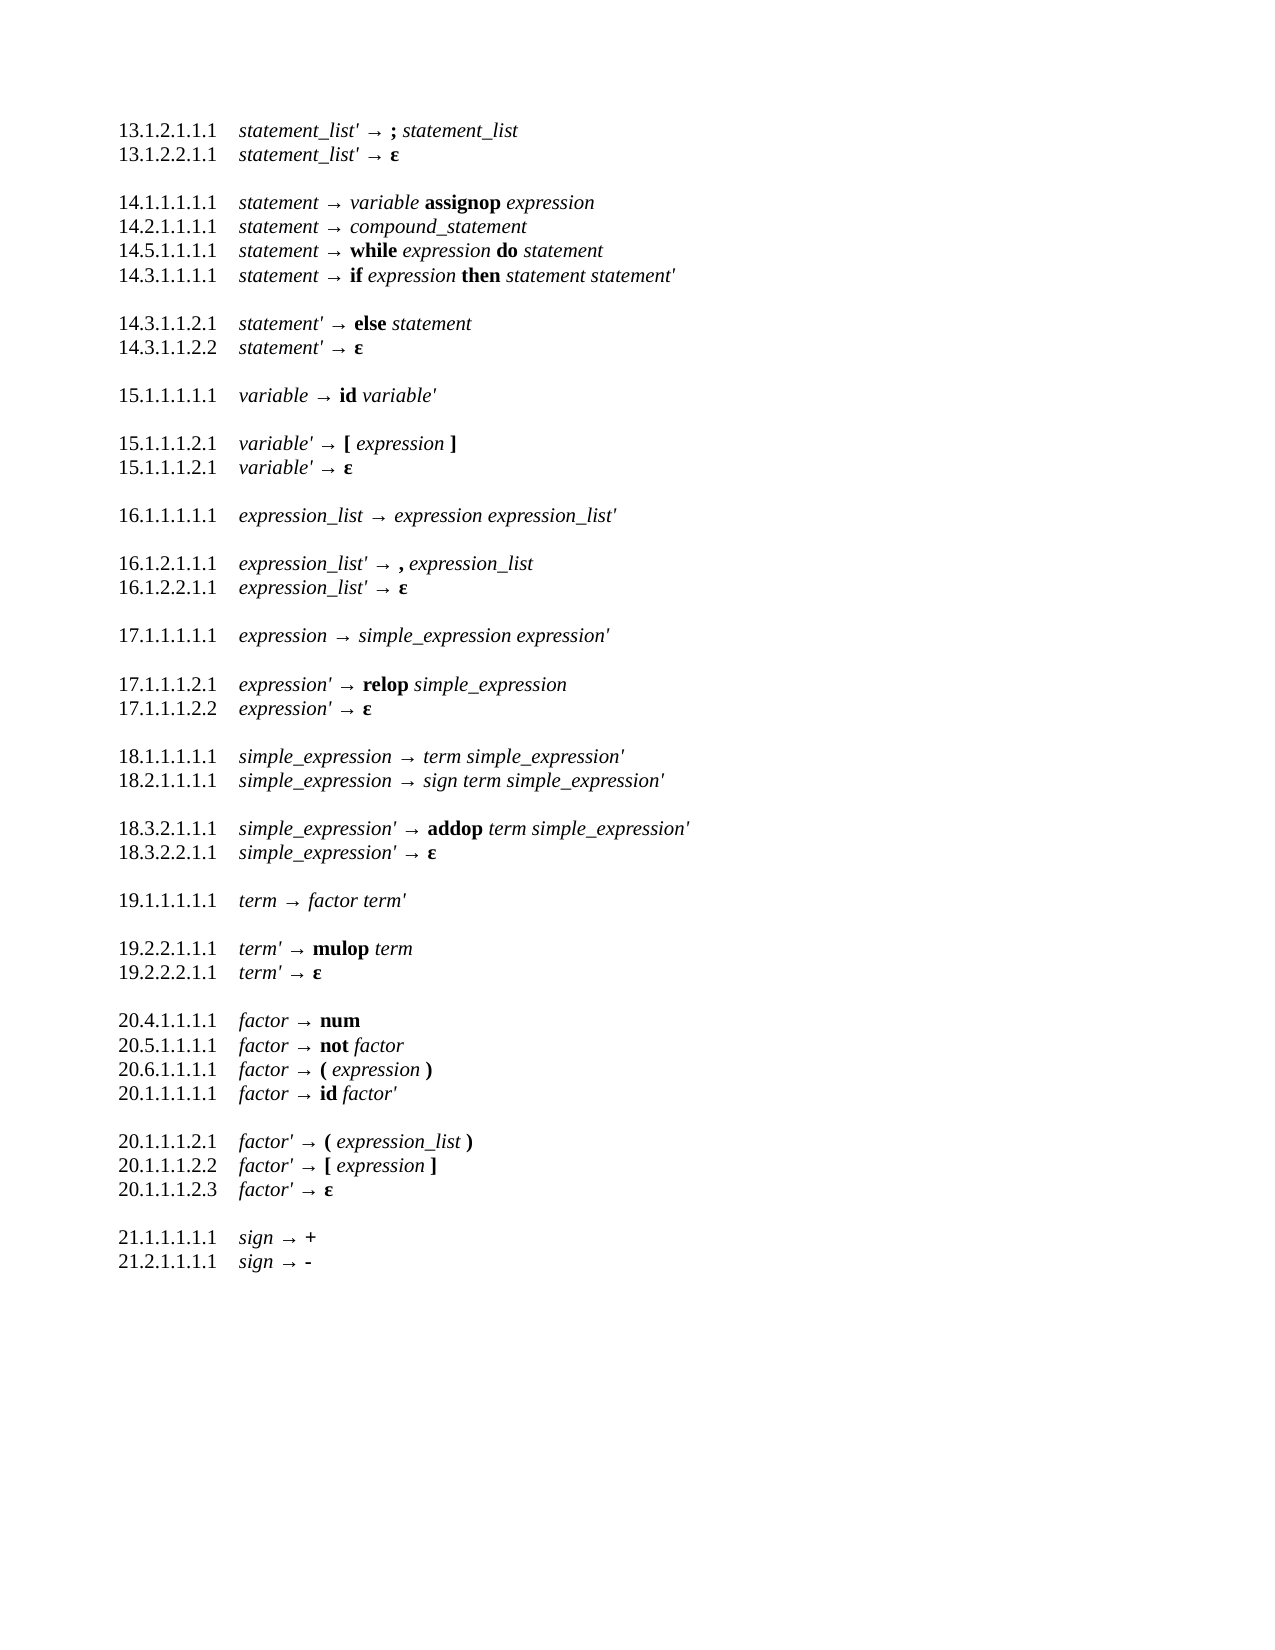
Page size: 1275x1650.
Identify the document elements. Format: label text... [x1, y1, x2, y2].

text 16.1.2.1.1.1 expression_list' → , expression_list [118, 551, 1157, 575]
text 19.1.1.1.1.1 term → factor term' [118, 888, 1157, 912]
text 19.2.2.2.1.1 term' → ε [118, 960, 1157, 984]
text 20.1.1.1.1.1 factor → id factor' [118, 1081, 1157, 1105]
text 17.1.1.1.2.1 expression' → relop simple_expression [118, 672, 1157, 696]
text 14.3.1.1.1.1 statement → if expression then statement statement' [118, 262, 1157, 287]
text 15.1.1.1.2.1 variable' → [ expression ] [118, 431, 1157, 455]
text 18.1.1.1.1.1 simple_expression → term simple_expression' [118, 744, 1157, 768]
text 14.5.1.1.1.1 statement → while expression do statement [118, 238, 1157, 262]
text 18.3.2.1.1.1 simple_expression' → addop term simple_expression' [118, 816, 1157, 840]
text 16.1.2.2.1.1 expression_list' → ε [118, 575, 1157, 599]
text 21.2.1.1.1.1 sign → - [118, 1249, 1157, 1273]
text 20.5.1.1.1.1 factor → not factor [118, 1032, 1157, 1057]
text 18.3.2.2.1.1 simple_expression' → ε [118, 840, 1157, 864]
text 14.1.1.1.1.1 statement → variable assignop expression [118, 190, 1157, 214]
text 20.6.1.1.1.1 factor → ( expression ) [118, 1057, 1157, 1081]
text 21.1.1.1.1.1 sign → + [118, 1225, 1157, 1249]
text 19.2.2.1.1.1 term' → mulop term [118, 936, 1157, 960]
text 14.3.1.1.2.1 statement' → else statement [118, 311, 1157, 335]
text 14.3.1.1.2.2 statement' → ε [118, 335, 1157, 359]
text 20.4.1.1.1.1 factor → num [118, 1008, 1157, 1032]
text 20.1.1.1.2.1 factor' → ( expression_list ) [118, 1129, 1157, 1153]
text 17.1.1.1.2.2 expression' → ε [118, 696, 1157, 720]
text 13.1.2.1.1.1 statement_list' → ; statement_list [118, 118, 1157, 142]
text 13.1.2.2.1.1 statement_list' → ε [118, 142, 1157, 166]
text 20.1.1.1.2.2 factor' → [ expression ] [118, 1153, 1157, 1177]
text 18.2.1.1.1.1 simple_expression → sign term simple_expression' [118, 768, 1157, 792]
text 15.1.1.1.1.1 variable → id variable' [118, 383, 1157, 407]
text 15.1.1.1.2.1 variable' → ε [118, 455, 1157, 479]
text 17.1.1.1.1.1 expression → simple_expression expression' [118, 623, 1157, 647]
text 14.2.1.1.1.1 statement → compound_statement [118, 214, 1157, 238]
text 16.1.1.1.1.1 expression_list → expression expression_list' [118, 503, 1157, 527]
text 20.1.1.1.2.3 factor' → ε [118, 1177, 1157, 1201]
